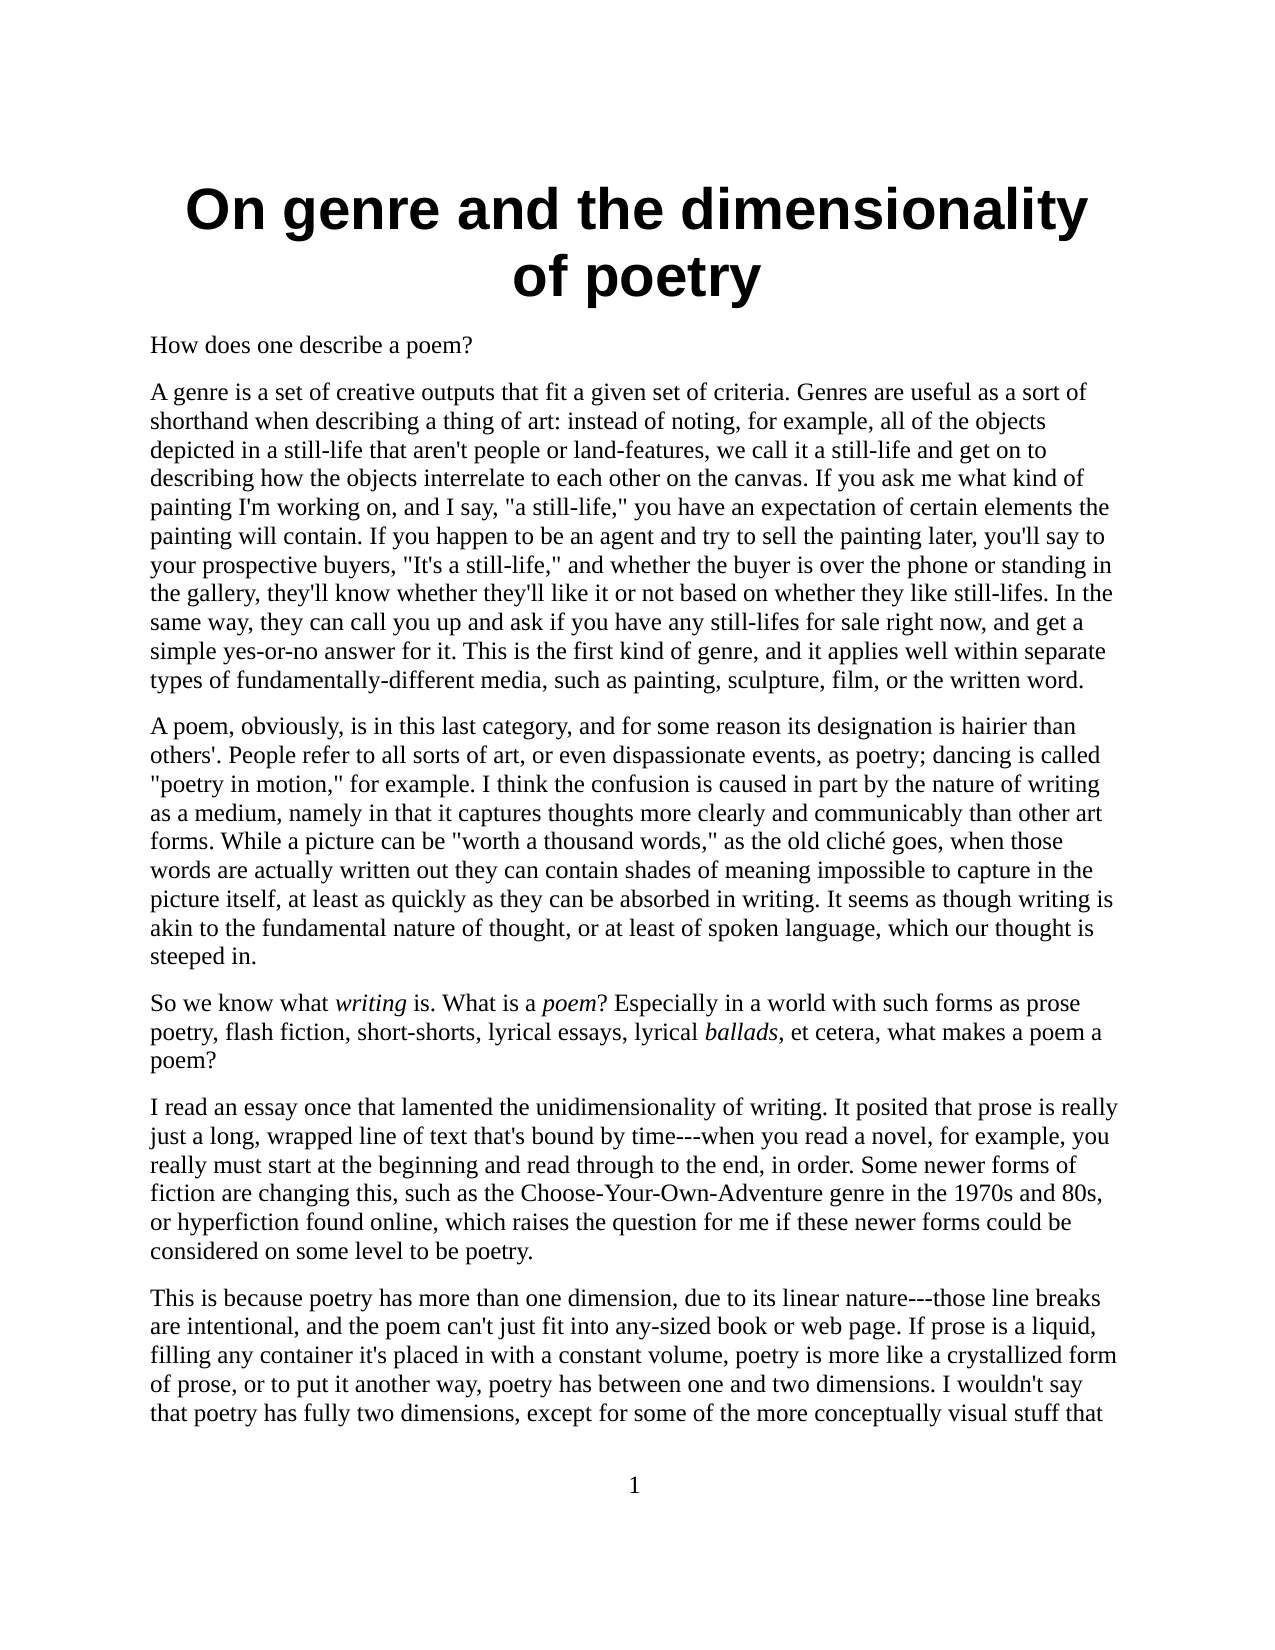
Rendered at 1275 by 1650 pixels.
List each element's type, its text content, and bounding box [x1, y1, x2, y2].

text So we know what writing is. What is a poem? Especially in a world with such forms as prose poetry, flash fiction, short-shorts, lyrical essays, lyrical ballads, et cetera, what makes a poem a poem? [150, 988, 1125, 1074]
text A poem, obviously, is in this last category, and for some reason its designation is hairier than others'. People refer to all sorts of art, or even dispassionate events, as poetry; dancing is called "poetry in motion," for example. I think the confusion is caused in part by the nature of writing as a medium, namely in that it captures thoughts more clearly and communicably than other art forms. While a picture can be "worth a thousand words," as the old cliché goes, when those words are actually written out they can contain shades of meaning impossible to capture in the picture itself, at least as quickly as they can be absorbed in writing. It seems as though writing is akin to the fundamental nature of thought, or at least of spoken language, which our thought is steeped in. [150, 711, 1125, 970]
text A genre is a set of creative outputs that fit a given set of criteria. Genres are useful as a sort of shorthand when describing a thing of art: instead of noting, for example, all of the objects depicted in a still-life that aren't people or land-features, we call it a still-life and get on to describing how the objects interrelate to each other on the canvas. If you ask me what kind of painting I'm working on, and I say, "a still-life," you have an expectation of certain elements the painting will contain. If you happen to be an agent and try to sell the painting later, you'll say to your prospective buyers, "It's a still-life," and whether the buyer is over the phone or standing in the gallery, they'll know whether they'll like it or not based on whether they like still-lifes. In the same way, they can call you up and ask if you have any still-lifes for sale right now, and get a simple yes-or-no answer for it. This is the first kind of genre, and it applies well within separate types of fundamentally-different media, such as painting, sculpture, film, or the written word. [150, 377, 1125, 693]
text I read an essay once that lamented the unidimensionality of writing. It posited that prose is really just a long, wrapped line of text that's bound by time---when you read a novel, for example, you really must start at the beginning and read through to the end, in order. Some newer forms of fiction are changing this, such as the Choose-Your-Own-Adventure genre in the 1970s and 80s, or hyperfiction found online, which raises the question for me if these newer forms could be considered on some level to be poetry. [150, 1092, 1125, 1265]
text How does one describe a poem? [150, 331, 1125, 359]
title On genre and the dimensionality of poetry [150, 175, 1125, 309]
text This is because poetry has more than one dimension, due to its linear nature---those line breaks are intentional, and the poem can't just fit into any-sized book or web page. If prose is a liquid, filling any container it's placed in with a constant volume, poetry is more like a crystallized form of prose, or to put it another way, poetry has between one and two dimensions. I wouldn't say that poetry has fully two dimensions, except for some of the more conceptually visual stuff that [150, 1283, 1125, 1426]
